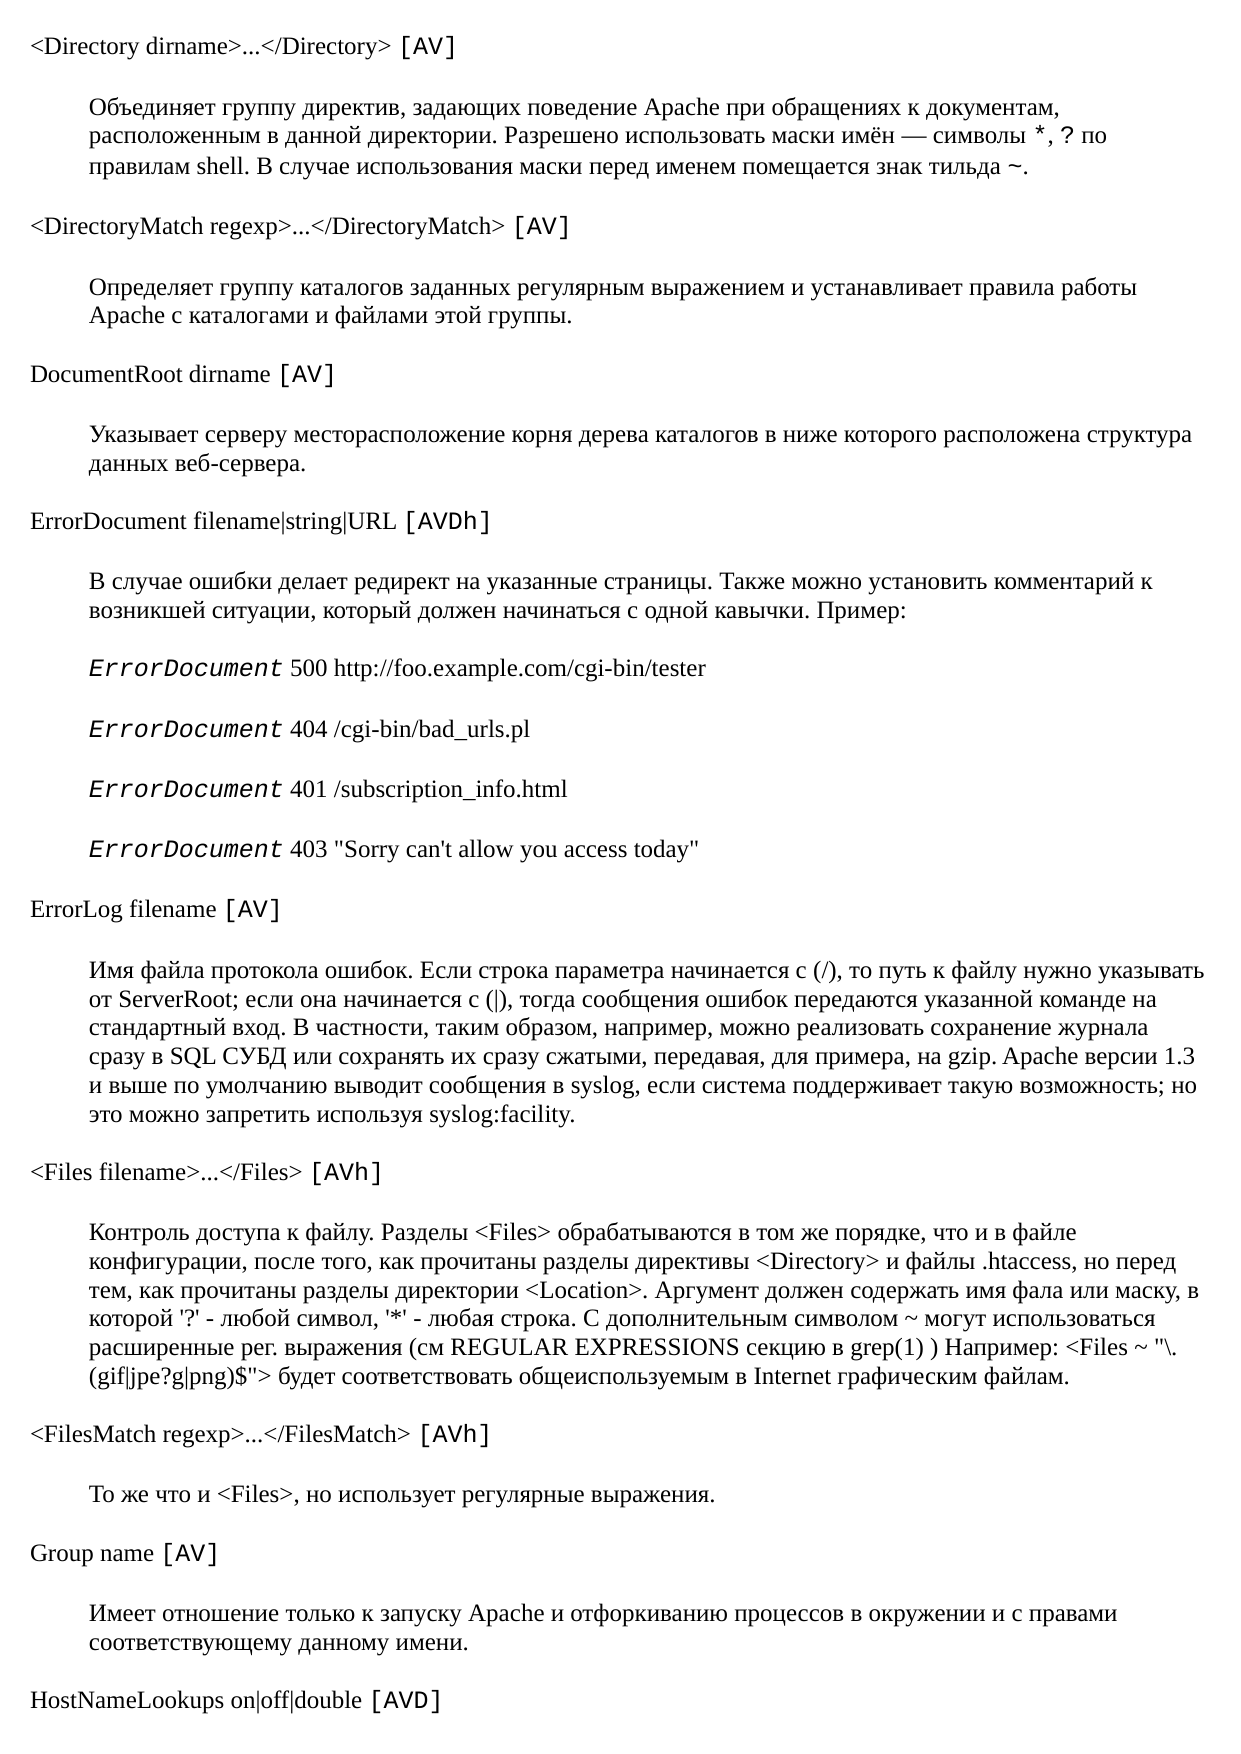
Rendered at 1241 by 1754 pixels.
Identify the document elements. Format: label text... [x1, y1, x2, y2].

subtitle HostNameLookups on|off|double [AVD] [30, 1685, 1211, 1716]
list ErrorDocument 401 /subscription_info.html [89, 774, 1211, 805]
list Имя файла протокола ошибок. Если строка параметра начинается с (/), то путь к файлу нужно указывать от ServerRoot; если она начинается с (|), тогда сообщения ошибок передаются указанной команде на стандартный вход. В частности, таким образом, например, можно реализовать сохранение журнала сразу в SQL СУБД или сохранять их сразу сжатыми, передавая, для примера, на gzip. Apache версии 1.3 и выше по умолчанию выводит сообщения в syslog, если система поддерживает такую возможность; но это можно запретить используя syslog:facility. [89, 955, 1211, 1127]
subtitle ErrorLog filename [AV] [30, 894, 1211, 925]
subtitle Group name [AV] [30, 1538, 1211, 1568]
list Определяет группу каталогов заданных регулярным выражением и устанавливает правила работы Apache с каталогами и файлами этой группы. [89, 272, 1211, 329]
list Имеет отношение только к запуску Apache и отфоркиванию процессов в окружении и с правами соответствующему данному имени. [89, 1598, 1211, 1656]
list В случае ошибки делает редирект на указанные страницы. Также можно установить комментарий к возникшей ситуации, который должен начинаться с одной кавычки. Пример: [89, 566, 1211, 624]
list ErrorDocument 404 /cgi-bin/bad_urls.pl [89, 714, 1211, 744]
subtitle <Directory dirname>...</Directory> [AV] [30, 31, 1211, 62]
list Контроль доступа к файлу. Разделы <Files> обрабатываются в том же порядке, что и в файле конфигурации, после того, как прочитаны разделы директивы <Directory> и файлы .htaccess, но перед тем, как прочитаны разделы директории <Location>. Аргумент должен содержать имя фала или маску, в которой '?' - любой символ, '*' - любая строка. С дополнительным символом ~ могут использоваться расширенные рег. выражения (см REGULAR EXPRESSIONS секцию в grep(1) ) Например: <Files ~ "\.(gif|jpe?g|png)$"> будет соответствовать общеиспользуемым в Internet графическим файлам. [89, 1217, 1211, 1390]
subtitle ErrorDocument filename|string|URL [AVDh] [30, 506, 1211, 537]
list ErrorDocument 500 http://foo.example.com/cgi-bin/tester [89, 653, 1211, 684]
list ErrorDocument 403 "Sorry can't allow you access today" [89, 834, 1211, 865]
list Указывает серверу месторасположение корня дерева каталогов в ниже которого расположена структура данных веб-сервера. [89, 419, 1211, 477]
subtitle DocumentRoot dirname [AV] [30, 359, 1211, 389]
subtitle <FilesMatch regexp>...</FilesMatch> [AVh] [30, 1419, 1211, 1450]
list То же что и <Files>, но использует регулярные выражения. [89, 1479, 1211, 1508]
list Объединяет группу директив, задающих поведение Apache при обращениях к документам, расположенным в данной директории. Разрешено использовать маски имён — символы *, ? по правилам shell. В случае использования маски перед именем помещается знак тильда ~. [89, 92, 1211, 182]
subtitle <DirectoryMatch regexp>...</DirectoryMatch> [AV] [30, 211, 1211, 242]
subtitle <Files filename>...</Files> [AVh] [30, 1157, 1211, 1188]
